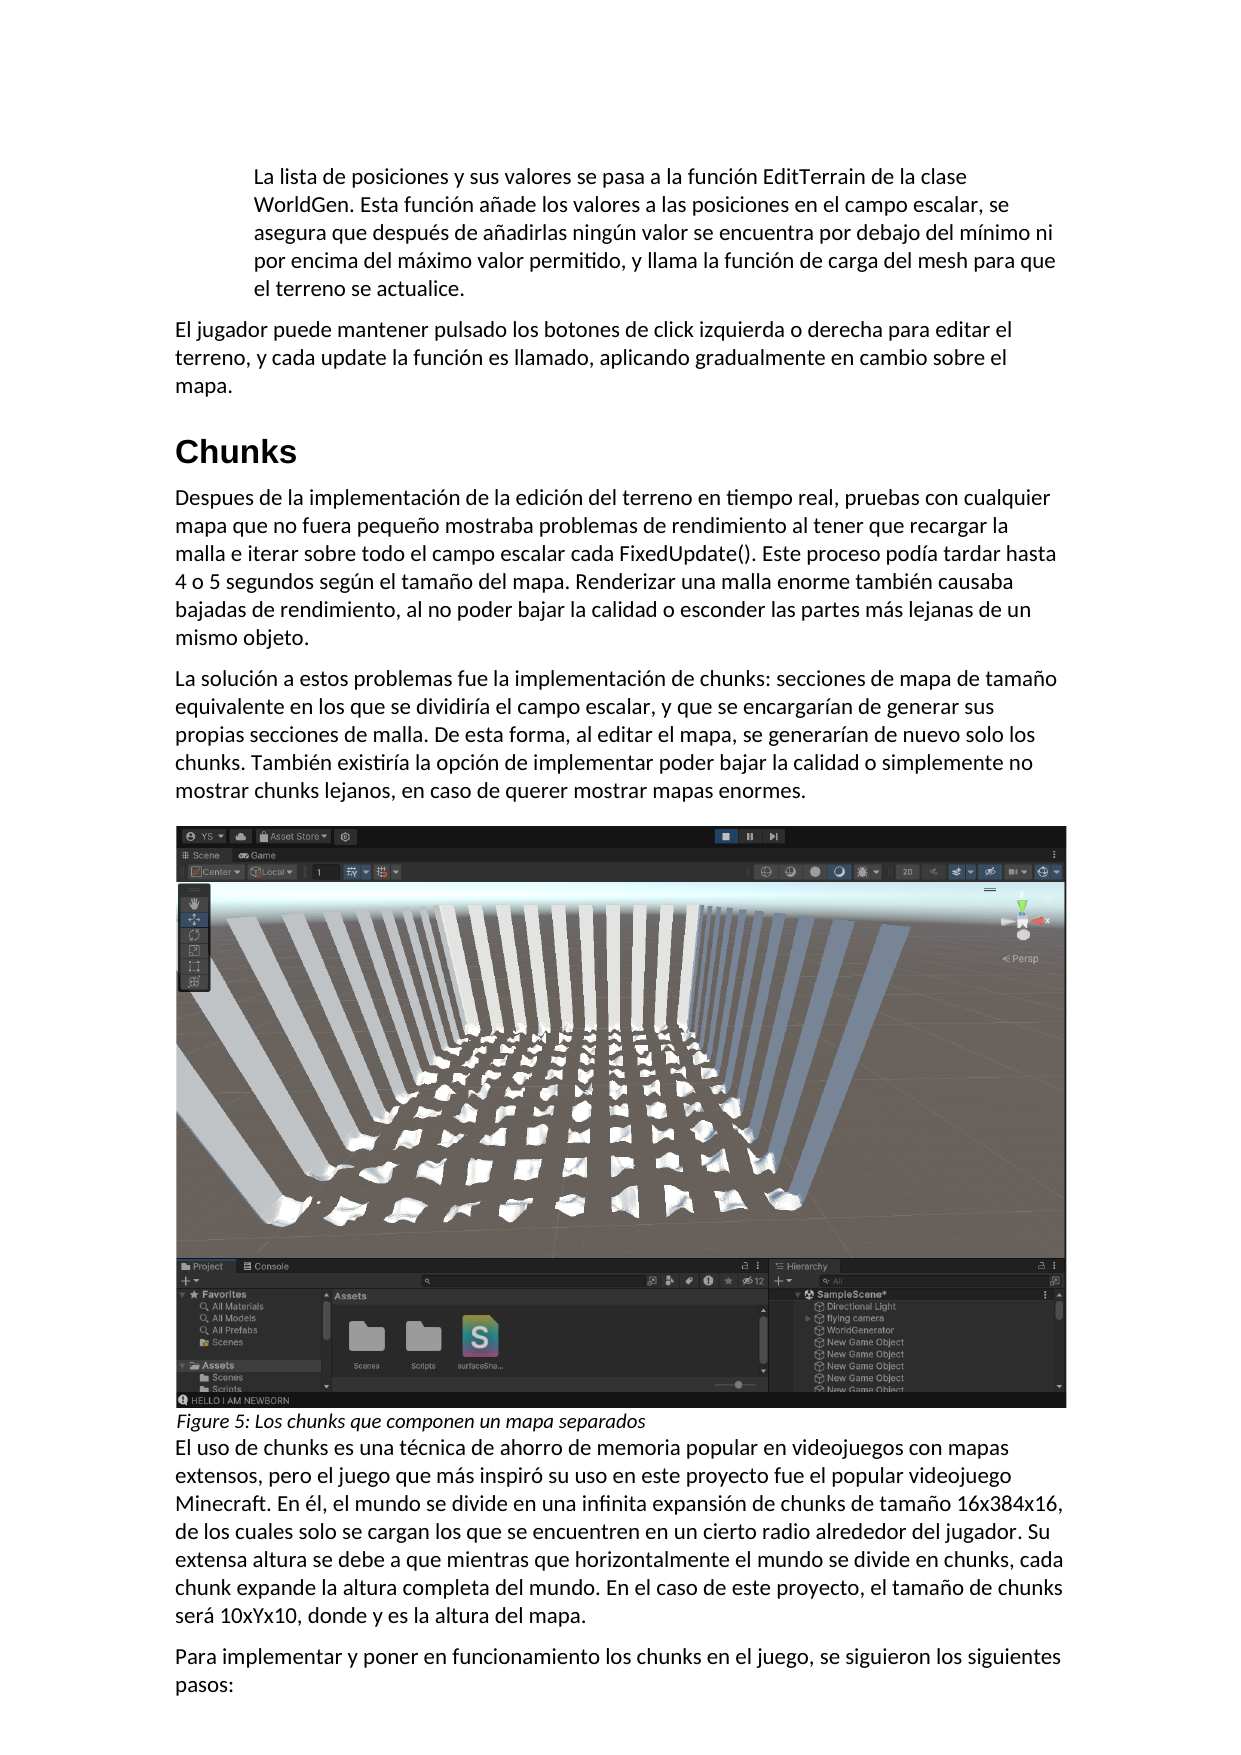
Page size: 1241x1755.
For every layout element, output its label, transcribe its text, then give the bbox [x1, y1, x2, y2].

list La lista de posiciones y sus valores se pasa a la función EditTerrain de la clase WorldGen. Esta función añade los valores a las posiciones en el campo escalar, se asegura que después de añadirlas ningún valor se encuentra por debajo del mínimo ni por encima del máximo valor permitido, y llama la función de carga del mesh para que el terreno se actualice. [212, 162, 1065, 303]
text Figure 5: Los chunks que componen un mapa separados [176, 1408, 1067, 1433]
text Para implementar y poner en funcionamiento los chunks en el juego, se siguieron los siguientes pasos: [175, 1642, 1065, 1698]
text El uso de chunks es una técnica de ahorro de memoria popular en videojuegos con mapas extensos, pero el juego que más inspiró su uso en este proyecto fue el popular videojuego Minecraft. En él, el mundo se divide en una infinita expansión de chunks de tamaño 16x384x16, de los cuales solo se cargan los que se encuentren en un cierto radio alrededor del jugador. Su extensa altura se debe a que mientras que horizontalmente el mundo se divide en chunks, cada chunk expande la altura completa del mundo. En el caso de este proyecto, el tamaño de chunks será 10xYx10, donde y es la altura del mapa. [175, 814, 1067, 1629]
text Despues de la implementación de la edición del terreno en tiempo real, pruebas con cualquier mapa que no fuera pequeño mostraba problemas de rendimiento al tener que recargar la malla e iterar sobre todo el campo escalar cada FixedUpdate(). Este proceso podía tardar hasta 4 o 5 segundos según el tamaño del mapa. Renderizar una malla enorme también causaba bajadas de rendimiento, al no poder bajar la calidad o esconder las partes más lejanas de un mismo objeto. [175, 483, 1065, 652]
subtitle Chunks [175, 432, 1065, 471]
picture [176, 826, 1067, 1408]
text La solución a estos problemas fue la implementación de chunks: secciones de mapa de tamaño equivalente en los que se dividiría el campo escalar, y que se encargarían de generar sus propias secciones de malla. De esta forma, al editar el mapa, se generarían de nuevo solo los chunks. También existiría la opción de implementar poder bajar la calidad o simplemente no mostrar chunks lejanos, en caso de querer mostrar mapas enormes. [175, 664, 1065, 804]
text El jugador puede mantener pulsado los botones de click izquierda o derecha para editar el terreno, y cada update la función es llamado, aplicando gradualmente en cambio sobre el mapa. [175, 315, 1065, 399]
